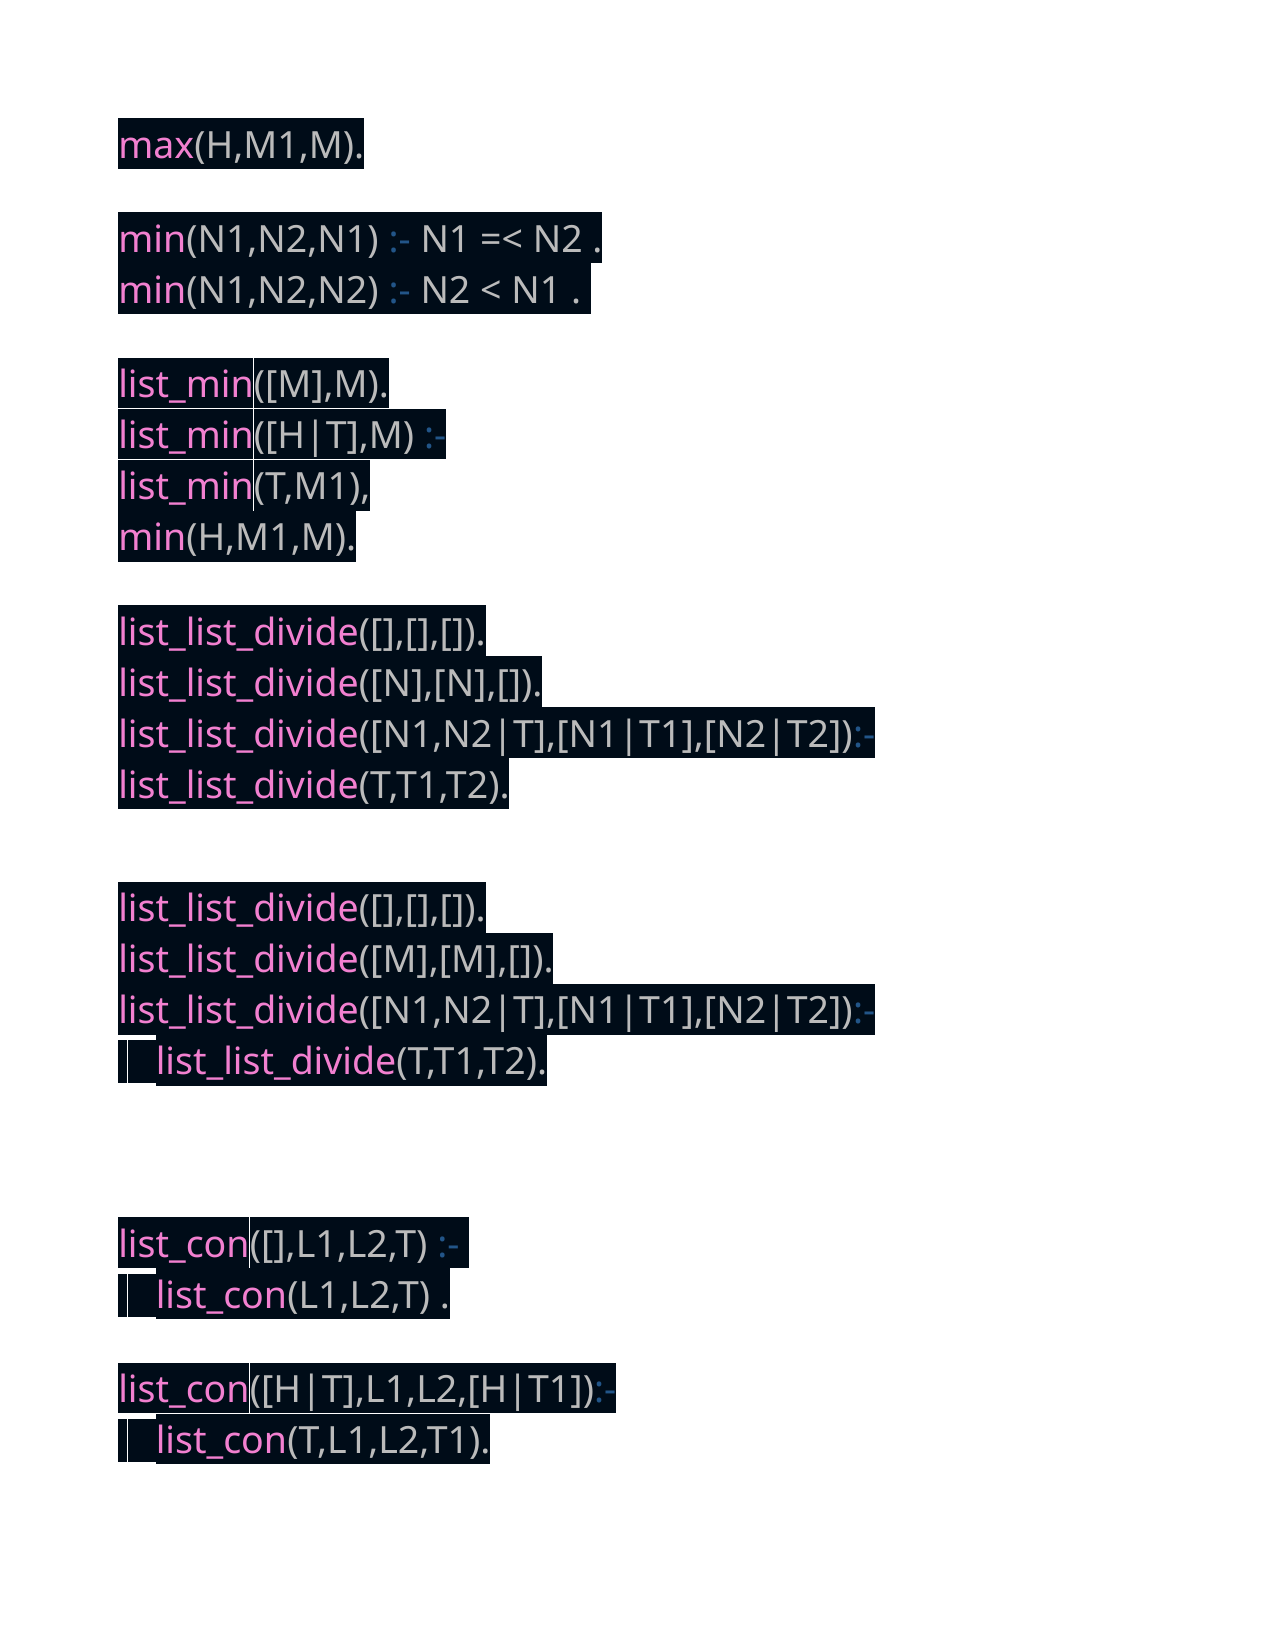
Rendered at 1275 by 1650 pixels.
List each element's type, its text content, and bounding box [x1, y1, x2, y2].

text list_list_divide([],[],[]). [118, 605, 1157, 656]
text list_list_divide([M],[M],[]). [118, 933, 1157, 984]
text list_min(T,M1), [118, 459, 1157, 511]
text list_con([],L1,L2,T) :- [118, 1217, 1157, 1268]
text min(H,M1,M). [118, 511, 1157, 562]
text list_list_divide([N],[N],[]). [118, 656, 1157, 707]
text list_min([M],M). [118, 357, 1157, 408]
text min(N1,N2,N2) :- N2 < N1 . [118, 263, 1157, 314]
text list_list_divide(T,T1,T2). [118, 1035, 1157, 1086]
text list_list_divide([N1,N2|T],[N1|T1],[N2|T2]):- [118, 984, 1157, 1035]
text list_con([H|T],L1,L2,[H|T1]):- [118, 1362, 1157, 1413]
text min(N1,N2,N1) :- N1 =< N2 . [118, 212, 1157, 263]
text list_list_divide([],[],[]). [118, 882, 1157, 933]
text max(H,M1,M). [118, 118, 1157, 169]
text list_list_divide([N1,N2|T],[N1|T1],[N2|T2]):- [118, 707, 1157, 758]
text list_min([H|T],M) :- [118, 408, 1157, 459]
text list_con(T,L1,L2,T1). [118, 1413, 1157, 1464]
text list_list_divide(T,T1,T2). [118, 758, 1157, 809]
text list_con(L1,L2,T) . [118, 1268, 1157, 1319]
